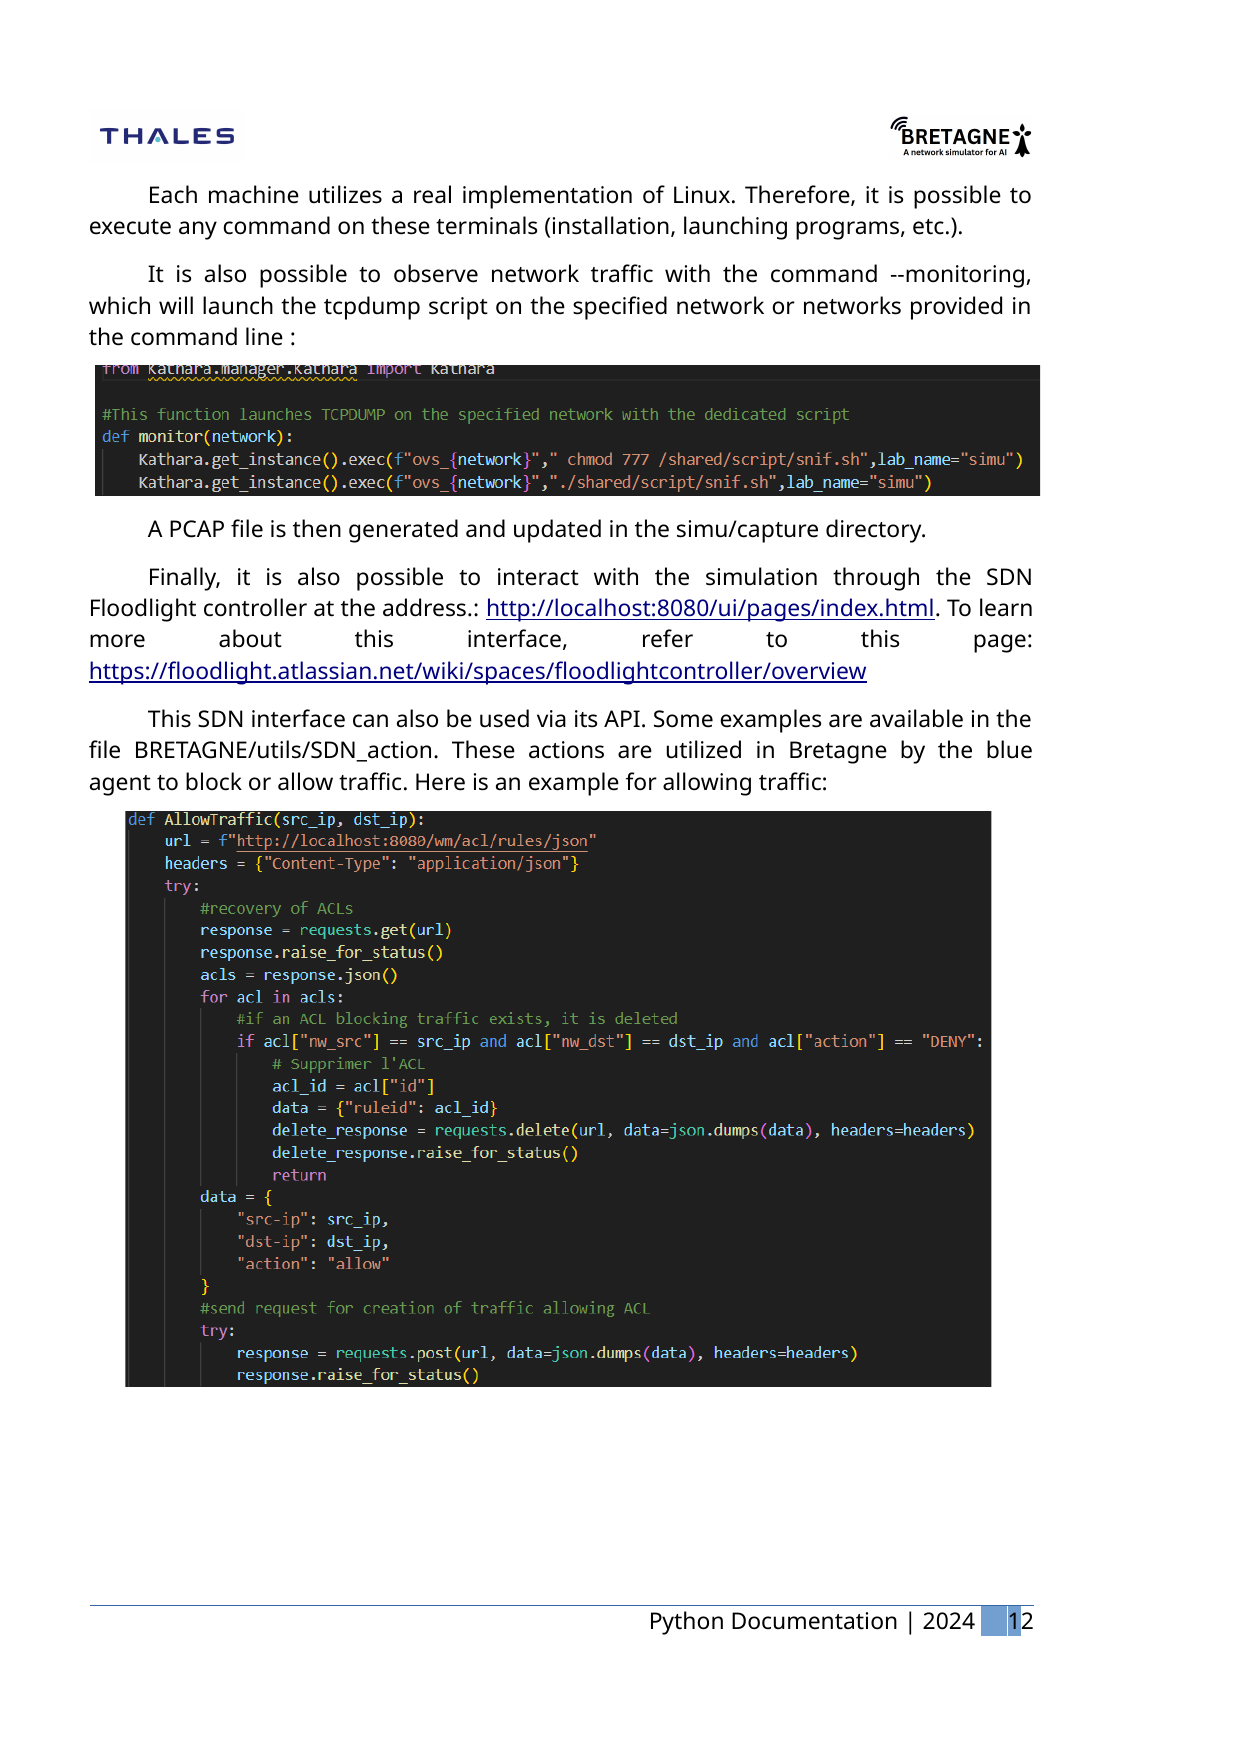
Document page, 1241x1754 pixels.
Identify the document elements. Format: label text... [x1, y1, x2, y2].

picture [95, 365, 1040, 496]
text This SDN interface can also be used via its API. Some examples are available in the file BRETAGNE/utils/SDN_action. These actions are utilized in Bretagne by the blue agent to block or allow traffic. Here is an example for allowing traffic: [88, 703, 1033, 797]
picture [890, 115, 1032, 158]
text Each machine utilizes a real implementation of Linux. Therefore, it is possible to execute any command on these terminals (installation, launching programs, etc.). [88, 179, 1033, 241]
text It is also possible to observe network traffic with the command --monitoring, which will launch the tcpdump script on the specified network or networks provided in the command line : [88, 258, 1033, 352]
picture [125, 811, 992, 1387]
text A PCAP file is then generated and updated in the simu/capture directory. [88, 512, 1033, 544]
picture [91, 109, 245, 163]
text Finally, it is also possible to interact with the simulation through the SDN Floodlight controller at the address.: http://localhost:8080/ui/pages/index.html. To learn more about this interface, refer to this page: https://floodlight.atlassian.net/wiki/spaces/floodlightcontroller/overview [88, 561, 1033, 686]
